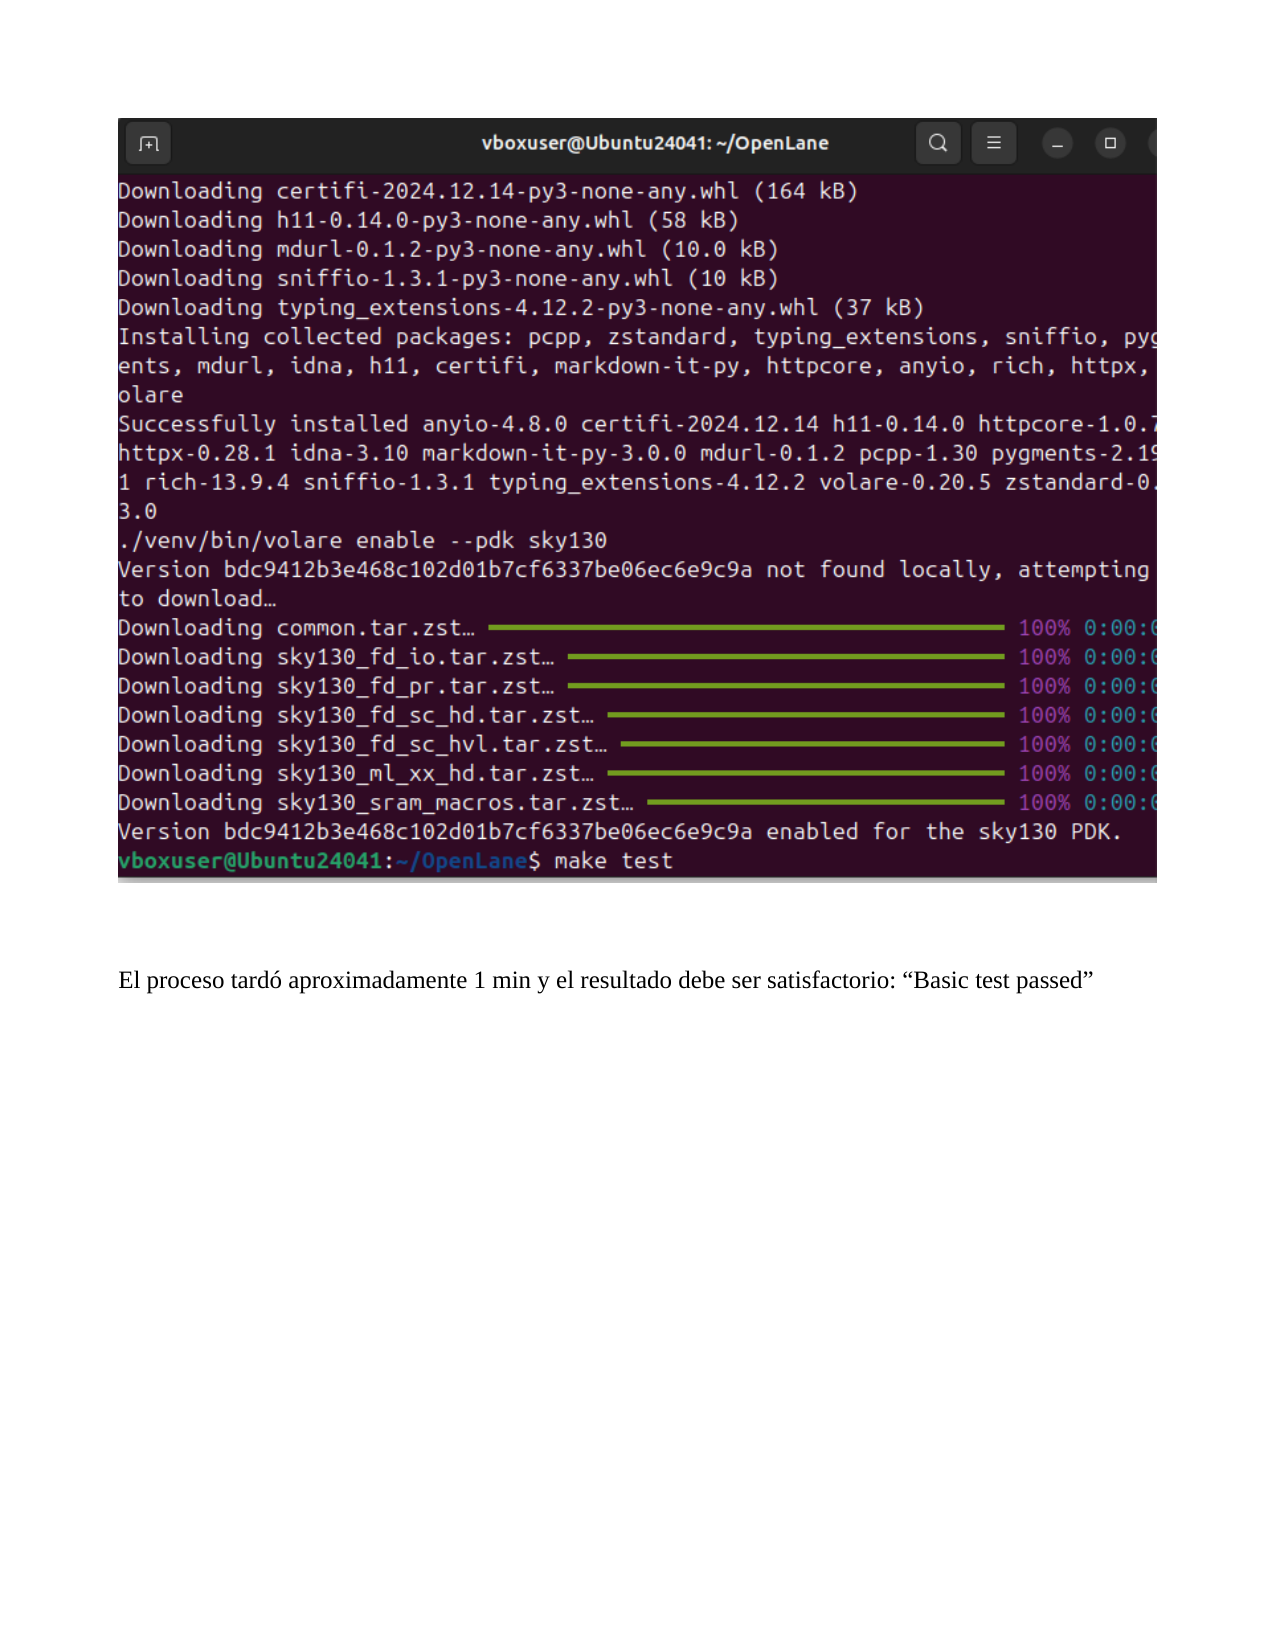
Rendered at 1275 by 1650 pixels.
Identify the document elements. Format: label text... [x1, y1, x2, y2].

text El proceso tardó aproximadamente 1 min y el resultado debe ser satisfactorio: “Basic test passed” [118, 966, 1157, 994]
picture [118, 118, 1157, 883]
